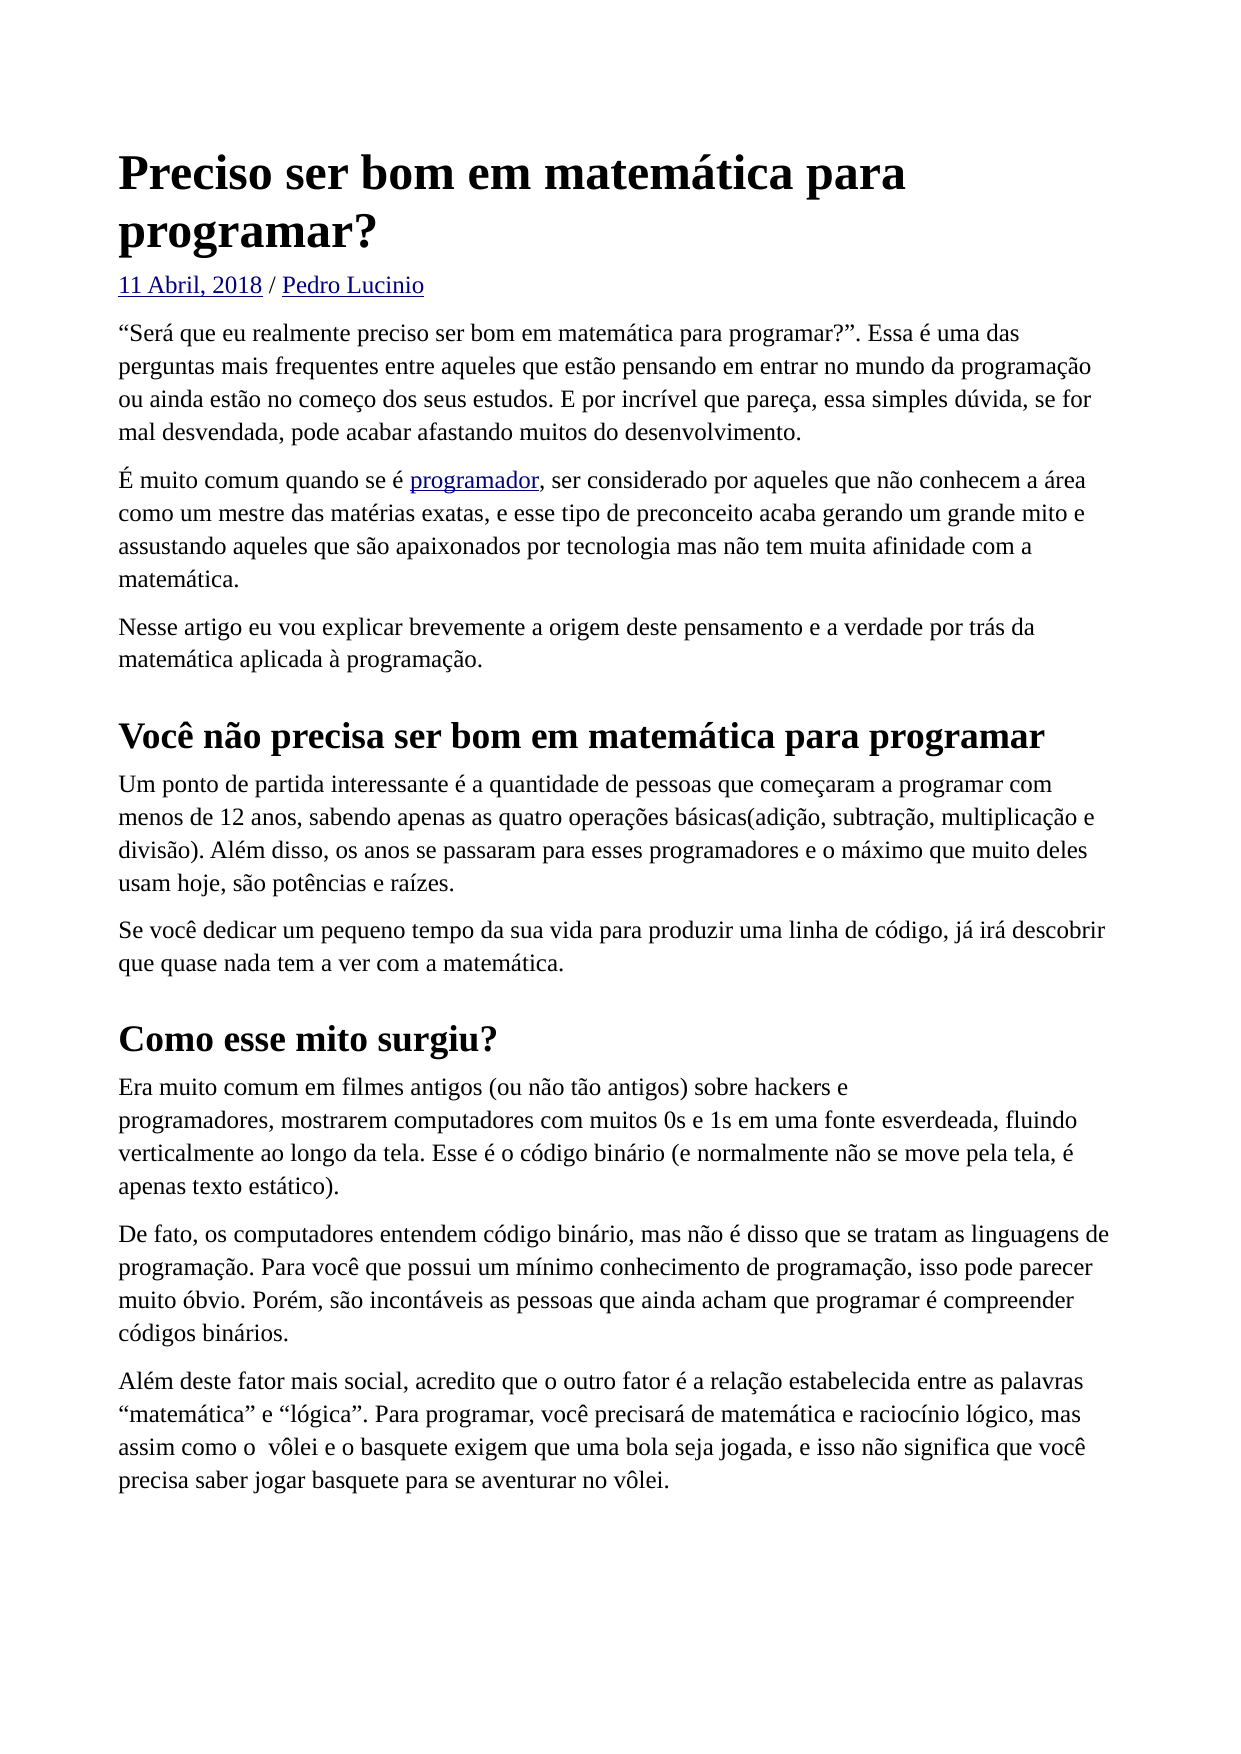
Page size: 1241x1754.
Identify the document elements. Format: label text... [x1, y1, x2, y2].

text Nesse artigo eu vou explicar brevemente a origem deste pensamento e a verdade por trás da matemática aplicada à programação. [118, 612, 1122, 673]
text É muito comum quando se é programador, ser considerado por aqueles que não conhecem a área como um mestre das matérias exatas, e esse tipo de preconceito acaba gerando um grande mito e assustando aqueles que são apaixonados por tecnologia mas não tem muita afinidade com a matemática. [118, 465, 1122, 593]
subtitle Preciso ser bom em matemática para programar? [118, 143, 1122, 258]
text Além deste fator mais social, acredito que o outro fator é a relação estabelecida entre as palavras “matemática” e “lógica”. Para programar, você precisará de matemática e raciocínio lógico, mas assim como o vôlei e o basquete exigem que uma bola seja jogada, e isso não significa que você precisa saber jogar basquete para se aventurar no vôlei. [118, 1366, 1122, 1493]
text “Será que eu realmente preciso ser bom em matemática para programar?”. Essa é uma das perguntas mais frequentes entre aqueles que estão pensando em entrar no mundo da programação ou ainda estão no começo dos seus estudos. E por incrível que pareça, essa simples dúvida, se for mal desvendada, pode acabar afastando muitos do desenvolvimento. [118, 318, 1122, 446]
text De fato, os computadores entendem código binário, mas não é disso que se tratam as linguagens de programação. Para você que possui um mínimo conhecimento de programação, isso pode parecer muito óbvio. Porém, são incontáveis as pessoas que ainda acham que programar é compreender códigos binários. [118, 1219, 1122, 1347]
text Se você dedicar um pequeno tempo da sua vida para produzir uma linha de código, já irá descobrir que quase nada tem a ver com a matemática. [118, 915, 1122, 977]
text Um ponto de partida interessante é a quantidade de pessoas que começaram a programar com menos de 12 anos, sabendo apenas as quatro operações básicas(adição, subtração, multiplicação e divisão). Além disso, os anos se passaram para esses programadores e o máximo que muito deles usam hoje, são potências e raízes. [118, 769, 1122, 896]
subtitle Como esse mito surgiu? [118, 1017, 1122, 1060]
text 11 Abril, 2018 / Pedro Lucinio [118, 271, 1122, 299]
text Era muito comum em filmes antigos (ou não tão antigos) sobre hackers e programadores, mostrarem computadores com muitos 0s e 1s em uma fonte esverdeada, fluindo verticalmente ao longo da tela. Esse é o código binário (e normalmente não se move pela tela, é apenas texto estático). [118, 1072, 1122, 1200]
subtitle Você não precisa ser bom em matemática para programar [118, 713, 1122, 756]
